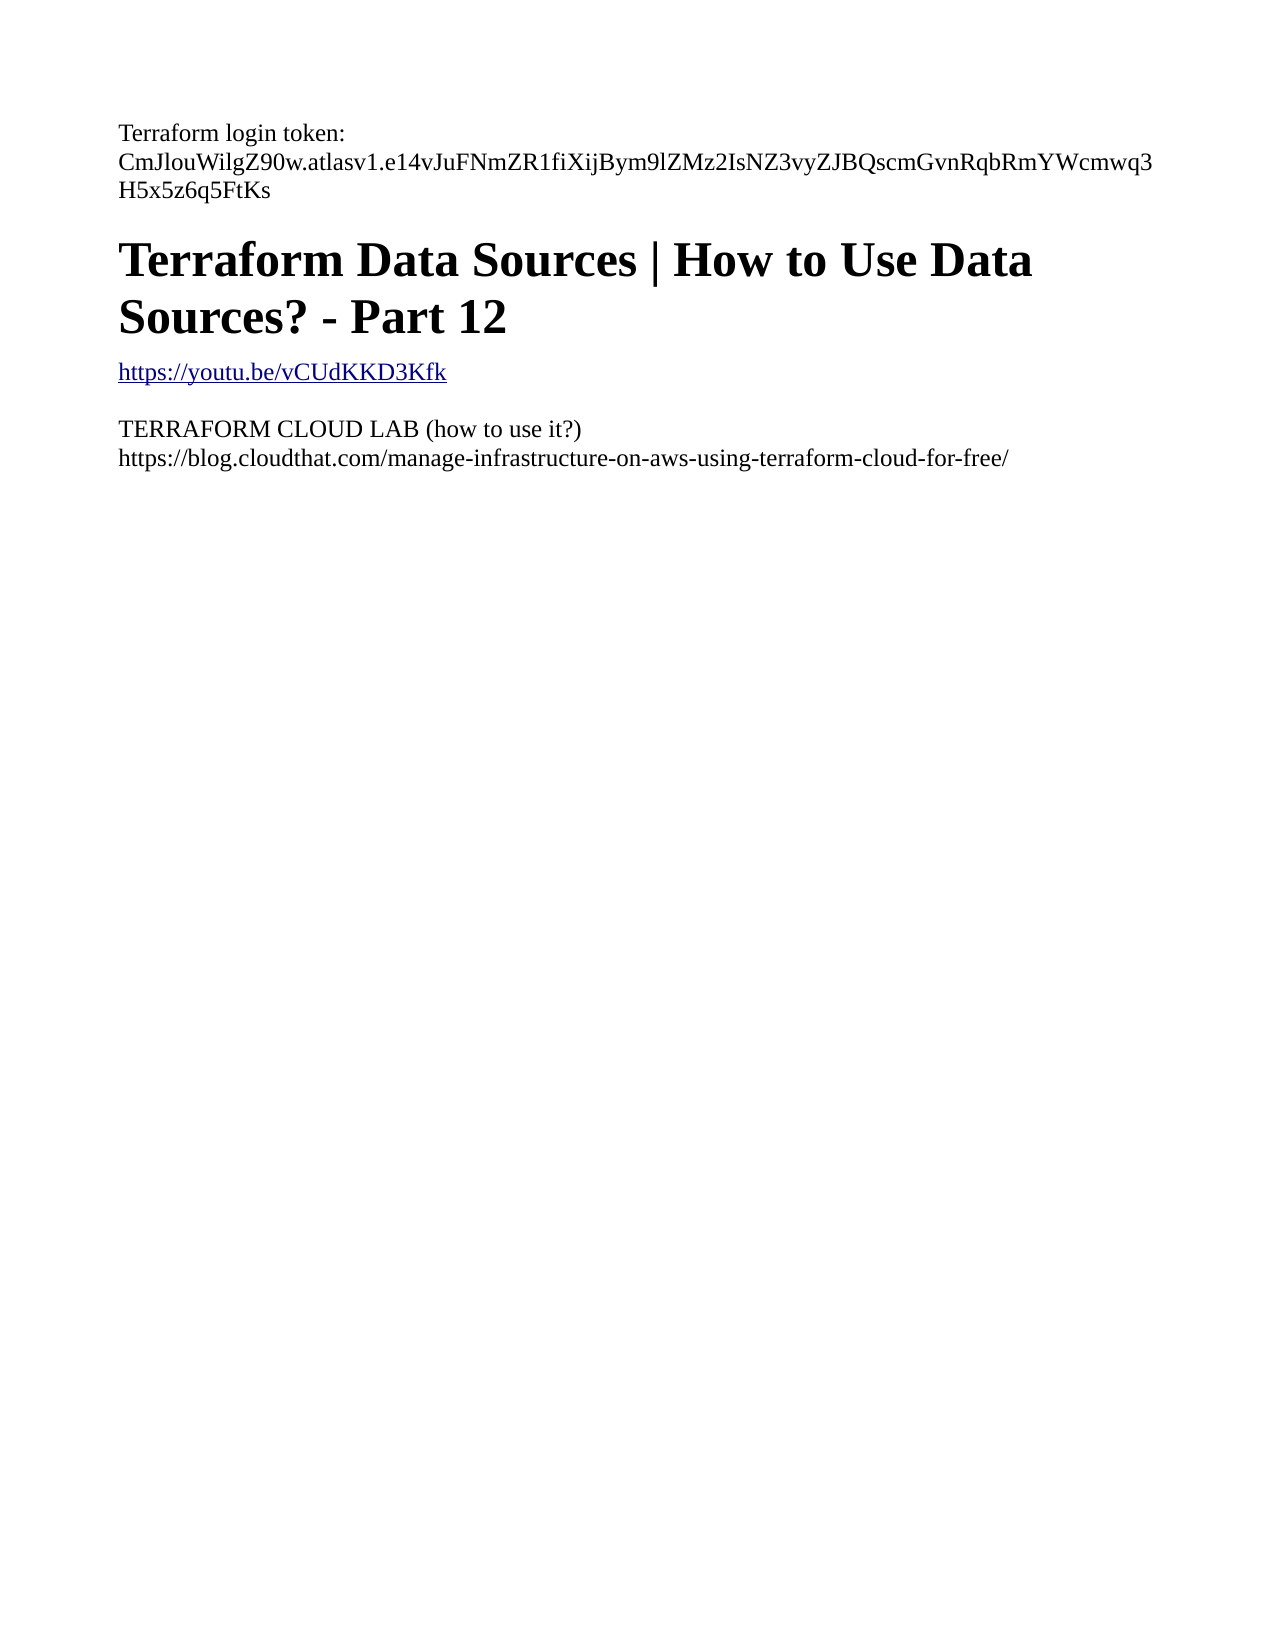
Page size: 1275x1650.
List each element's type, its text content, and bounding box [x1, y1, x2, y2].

text https://youtu.be/vCUdKKD3Kfk [118, 357, 1157, 386]
text https://blog.cloudthat.com/manage-infrastructure-on-aws-using-terraform-cloud-for-free/ [118, 443, 1157, 472]
text Terraform login token: CmJlouWilgZ90w.atlasv1.e14vJuFNmZR1fiXijBym9lZMz2IsNZ3vyZJBQscmGvnRqbRmYWcmwq3H5x5z6q5FtKs [118, 118, 1157, 204]
subtitle Terraform Data Sources | How to Use Data Sources? - Part 12 [118, 229, 1157, 344]
text TERRAFORM CLOUD LAB (how to use it?) [118, 414, 1157, 443]
